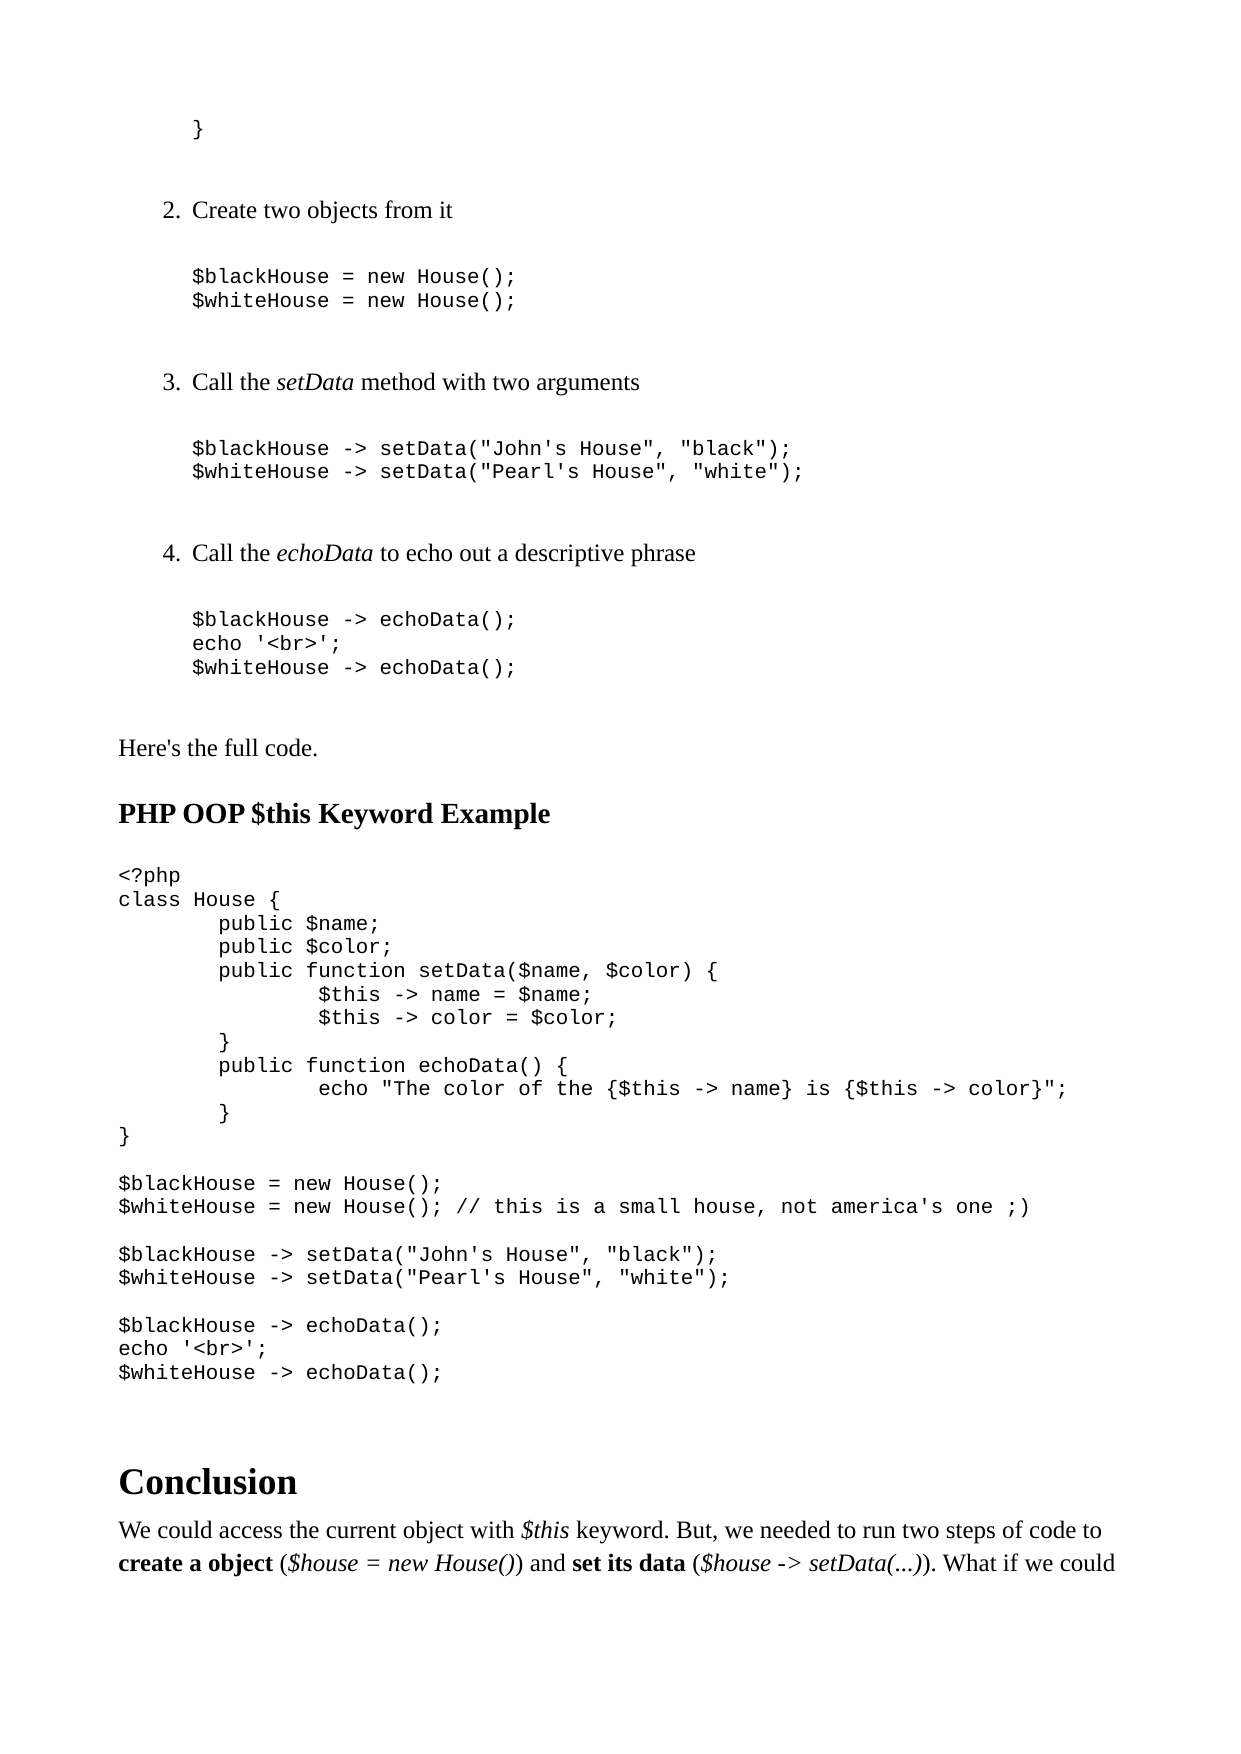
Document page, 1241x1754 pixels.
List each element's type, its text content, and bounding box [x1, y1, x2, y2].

list $blackHouse -> setData("John's House", "black"); [162, 438, 1122, 461]
list $whiteHouse -> echoData(); [162, 657, 1122, 680]
list Create two objects from it [162, 195, 1122, 224]
list Call the echoData to echo out a descriptive phrase [162, 538, 1122, 567]
list $whiteHouse -> setData("Pearl's House", "white"); [162, 461, 1122, 485]
list } [162, 118, 1122, 142]
text $blackHouse -> echoData(); [118, 1315, 1122, 1338]
text $whiteHouse = new House(); // this is a small house, not america's one ;) [118, 1196, 1122, 1220]
text } [118, 1031, 1122, 1054]
text } [118, 1126, 1122, 1149]
text public $name; [118, 913, 1122, 936]
subtitle Conclusion [118, 1459, 1122, 1503]
list $blackHouse = new House(); [162, 266, 1122, 290]
list echo '<br>'; [162, 633, 1122, 657]
text echo "The color of the {$this -> name} is {$this -> color}"; [118, 1078, 1122, 1102]
text $blackHouse -> setData("John's House", "black"); [118, 1244, 1122, 1267]
text public $color; [118, 936, 1122, 960]
text We could access the current object with $this keyword. But, we needed to run two steps of code to create a object ($house = new House()) and set its data ($house -> setData(...)). What if we could [118, 1515, 1122, 1577]
text $whiteHouse -> setData("Pearl's House", "white"); [118, 1267, 1122, 1291]
text class House { [118, 889, 1122, 913]
text $this -> color = $color; [118, 1007, 1122, 1031]
text <?php [118, 865, 1122, 889]
list $blackHouse -> echoData(); [162, 609, 1122, 633]
list $whiteHouse = new House(); [162, 290, 1122, 313]
text $this -> name = $name; [118, 984, 1122, 1007]
text $blackHouse = new House(); [118, 1173, 1122, 1196]
text $whiteHouse -> echoData(); [118, 1362, 1122, 1386]
list Call the setData method with two arguments [162, 367, 1122, 395]
text Here's the full code. [118, 733, 1122, 762]
subtitle PHP OOP $this Keyword Example [118, 796, 1122, 829]
text public function echoData() { [118, 1054, 1122, 1078]
text echo '<br>'; [118, 1338, 1122, 1362]
text public function setData($name, $color) { [118, 960, 1122, 984]
text } [118, 1102, 1122, 1126]
